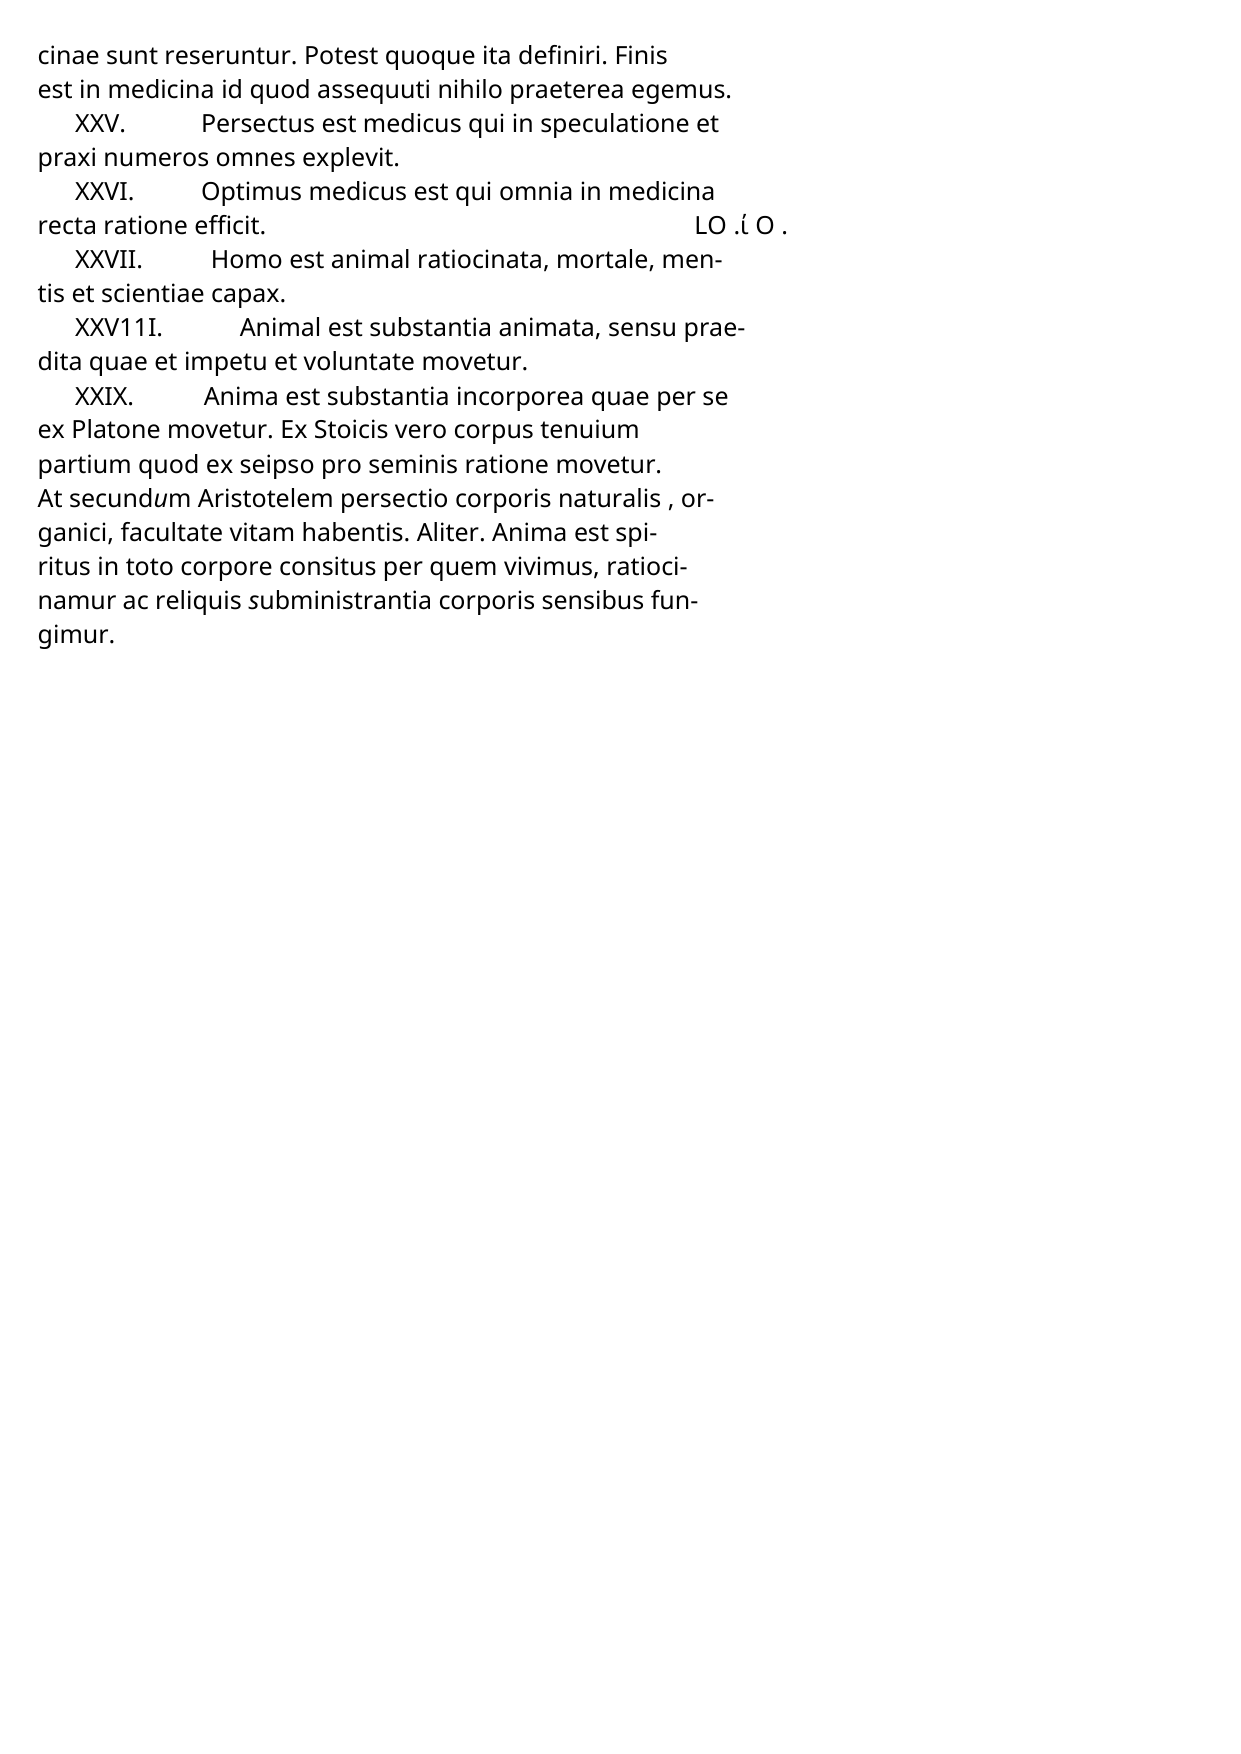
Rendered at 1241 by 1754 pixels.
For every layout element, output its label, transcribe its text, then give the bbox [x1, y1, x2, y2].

text XXV11I. Animal est substantia animata, sensu prae- dita quae et impetu et voluntate movetur. [37, 310, 1203, 378]
text XXV. Persectus est medicus qui in speculatione et praxi numeros omnes explevit. [37, 106, 1203, 174]
text XXIX. Anima est substantia incorporea quae per se ex Platone movetur. Ex Stoicis vero corpus tenuium partium quod ex seipso pro seminis ratione movetur. At secundum Aristotelem persectio corporis naturalis , or- ganici, facultate vitam habentis. Aliter. Anima est spi- ritus in toto corpore consitus per quem vivimus, ratioci- namur ac reliquis subministrantia corporis sensibus fun- gimur. [37, 378, 1203, 651]
text XXVI. Optimus medicus est qui omnia in medicina recta ratione efficit. LO .ί O . [37, 174, 1203, 242]
text XXVII. Homo est animal ratiocinata, mortale, men- tis et scientiae capax. [37, 242, 1203, 310]
text cinae sunt reseruntur. Potest quoque ita definiri. Finis est in medicina id quod assequuti nihilo praeterea egemus. [37, 37, 1203, 106]
